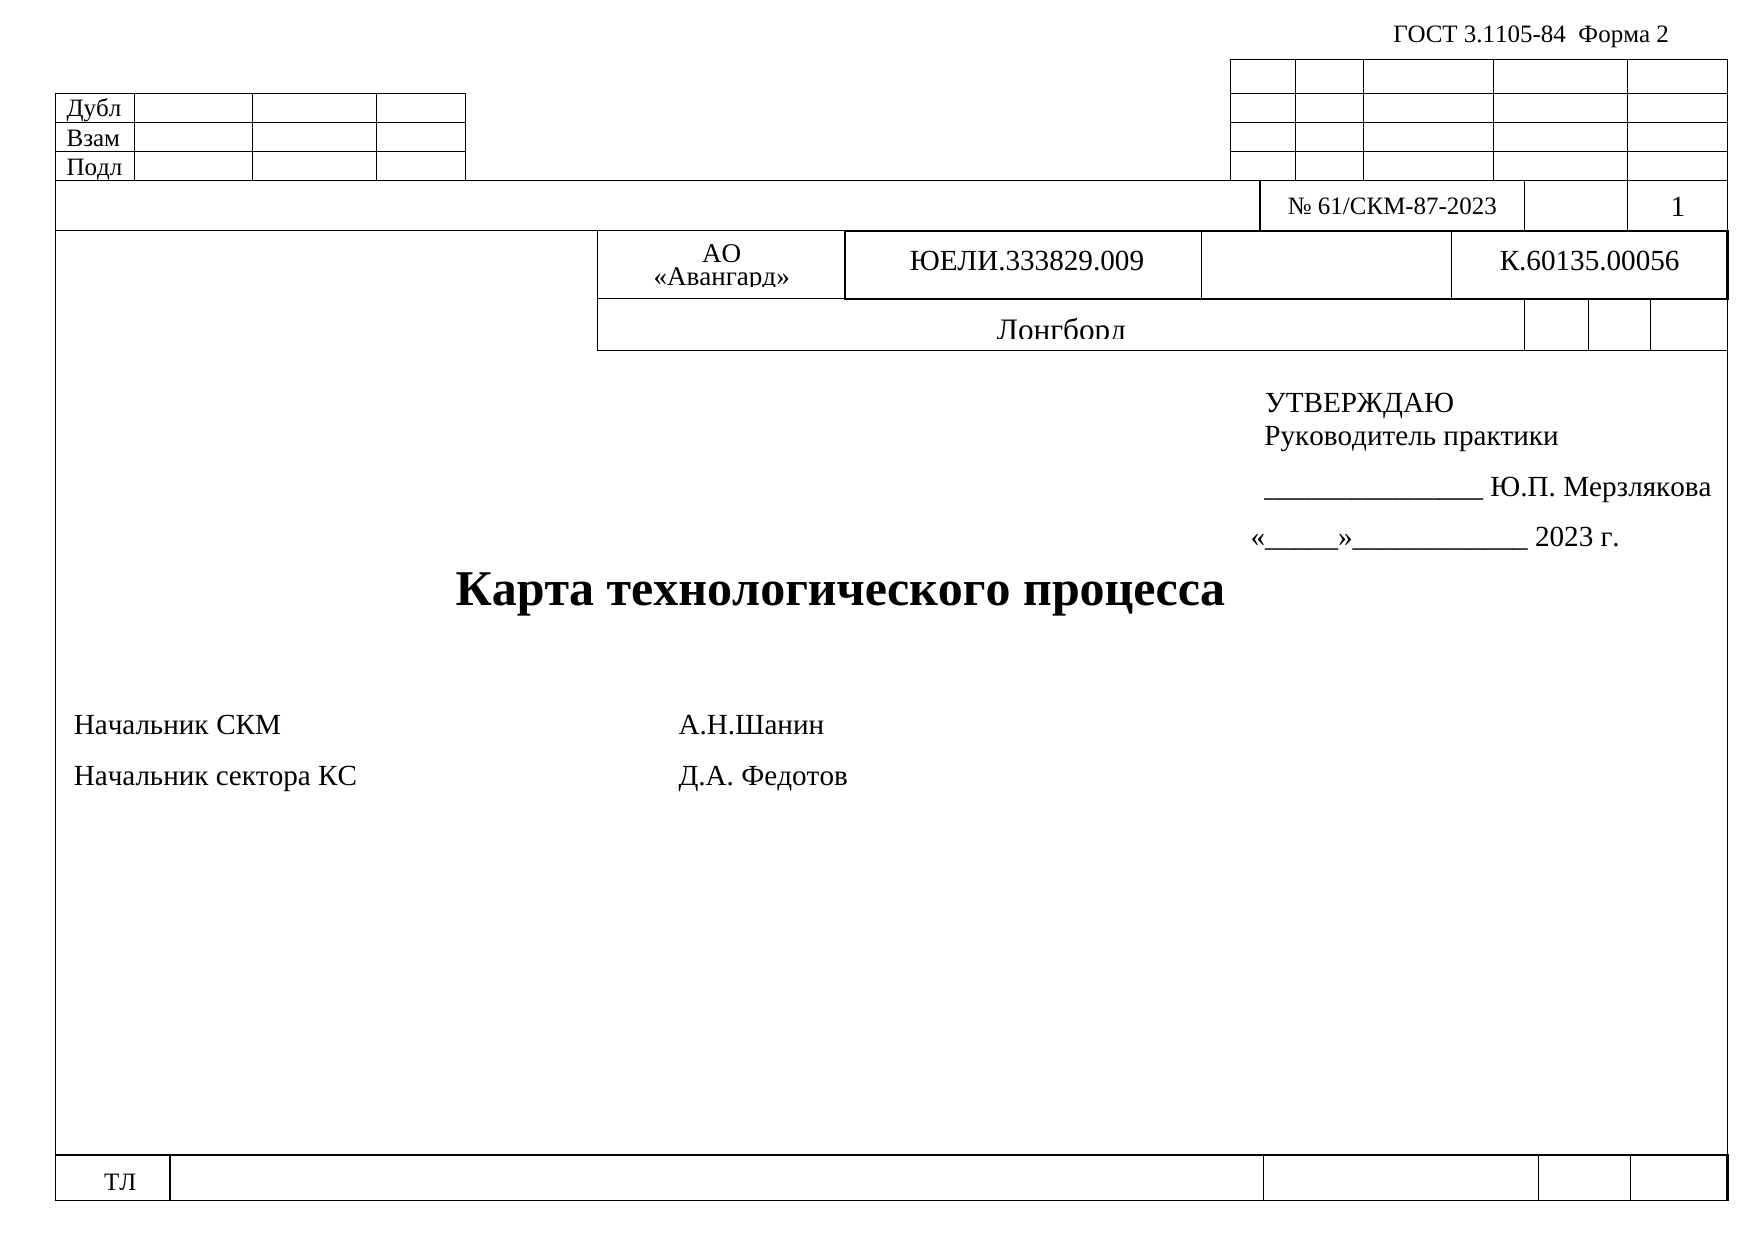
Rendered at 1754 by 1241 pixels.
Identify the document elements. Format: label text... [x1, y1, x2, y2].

table_cell [1525, 300, 1588, 350]
table_cell [1231, 94, 1295, 122]
table_header [1494, 60, 1627, 92]
table_cell [1631, 1156, 1726, 1200]
table_cell [30, 525, 55, 568]
table_cell [30, 482, 55, 525]
table_cell [1296, 94, 1363, 122]
table_cell [56, 350, 441, 576]
table_cell [1202, 232, 1451, 298]
table_cell [1494, 123, 1627, 151]
table_cell [1290, 707, 1494, 1154]
table_cell [30, 1154, 55, 1200]
table_cell [253, 94, 376, 122]
table_header [465, 59, 1230, 92]
table_cell [1494, 152, 1627, 180]
table_cell ТЛ [56, 1156, 169, 1200]
table_cell [441, 350, 870, 482]
table_cell [135, 152, 252, 180]
table_cell [1525, 181, 1627, 230]
table_cell 1 [1628, 181, 1727, 230]
table_cell [1494, 707, 1727, 1154]
table_cell № 61/СКМ-87-2023 [1261, 181, 1524, 230]
table_cell [1231, 152, 1295, 180]
table_cell [1651, 300, 1727, 350]
table_cell [30, 180, 55, 230]
table_cell [135, 94, 252, 122]
table_cell АО «Авангард» [598, 231, 844, 298]
table_cell ЮЕЛИ.333829.009 [846, 232, 1201, 298]
table_cell [30, 122, 55, 151]
table_cell [253, 123, 376, 151]
table_cell [1231, 123, 1295, 151]
table_cell [377, 152, 465, 180]
table_header [55, 59, 465, 92]
table_cell [1628, 123, 1727, 151]
table_cell [56, 181, 1259, 230]
table_cell [1364, 94, 1493, 122]
table_cell УТВЕРЖДАЮ Руководитель практики _______________ Ю.П. Мерзлякова «_____»____________ 2023 г. [1239, 351, 1727, 576]
table_cell Лонгборд [598, 299, 1524, 350]
table_cell [56, 231, 597, 350]
table_header [1231, 60, 1295, 92]
table_cell [1539, 1156, 1630, 1200]
table_cell [30, 151, 55, 180]
table_cell [30, 576, 55, 707]
table_cell Взам. [56, 123, 134, 151]
table_cell [135, 123, 252, 151]
table_cell [466, 93, 1230, 122]
table_cell [30, 93, 55, 122]
table_cell [56, 576, 305, 707]
table_cell [253, 152, 376, 180]
table_cell К.60135.00056 [1452, 232, 1726, 298]
table_cell Начальник СКМ Начальник сектора КС [56, 707, 390, 1154]
table_cell [171, 1156, 1263, 1200]
table_cell [1494, 94, 1627, 122]
table_cell [466, 122, 1230, 151]
table_cell [1628, 94, 1727, 122]
table_cell [985, 707, 1289, 1154]
table_cell [1239, 576, 1434, 707]
table_cell [1364, 152, 1493, 180]
table_cell [1434, 576, 1727, 707]
table_cell [377, 123, 465, 151]
table_cell [1296, 152, 1363, 180]
table_cell [30, 298, 55, 350]
table_cell [1296, 123, 1363, 151]
table_header [1628, 60, 1727, 92]
table_cell [441, 482, 1239, 525]
table_cell [1364, 123, 1493, 151]
table_cell [956, 707, 985, 1154]
table_cell [870, 351, 1239, 482]
table_cell [30, 350, 55, 482]
table_header [1364, 60, 1493, 92]
table_cell [466, 151, 1230, 180]
table_cell [30, 230, 55, 298]
table_cell [377, 94, 465, 122]
table_cell Карта технологического процесса [441, 568, 1239, 707]
table_cell [30, 568, 55, 576]
table_cell А.Н.Шанин Д.А. Федотов [667, 707, 956, 1154]
table_header [1296, 60, 1363, 92]
table_cell [1628, 152, 1727, 180]
table_cell Подл. [56, 152, 134, 180]
table_cell [1264, 1156, 1538, 1200]
table_cell Дубл. [56, 94, 134, 122]
table_cell [30, 707, 55, 1154]
table_cell [441, 525, 1239, 568]
table_cell [390, 707, 667, 1154]
table_cell [305, 576, 441, 707]
table_header [30, 59, 55, 92]
table_cell [1589, 300, 1650, 350]
